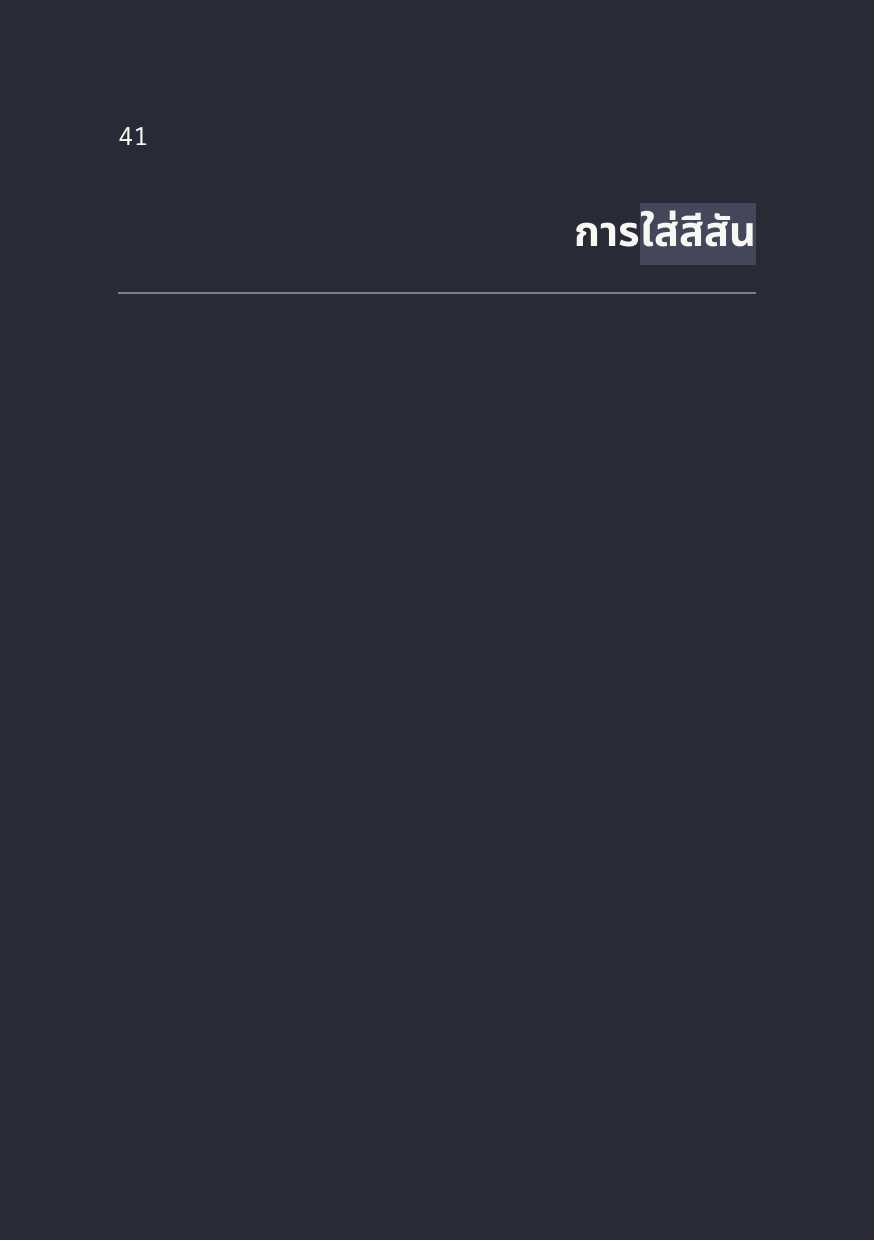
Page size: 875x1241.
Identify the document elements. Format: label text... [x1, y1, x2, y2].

subtitle การใส่สีสัน [118, 202, 756, 265]
